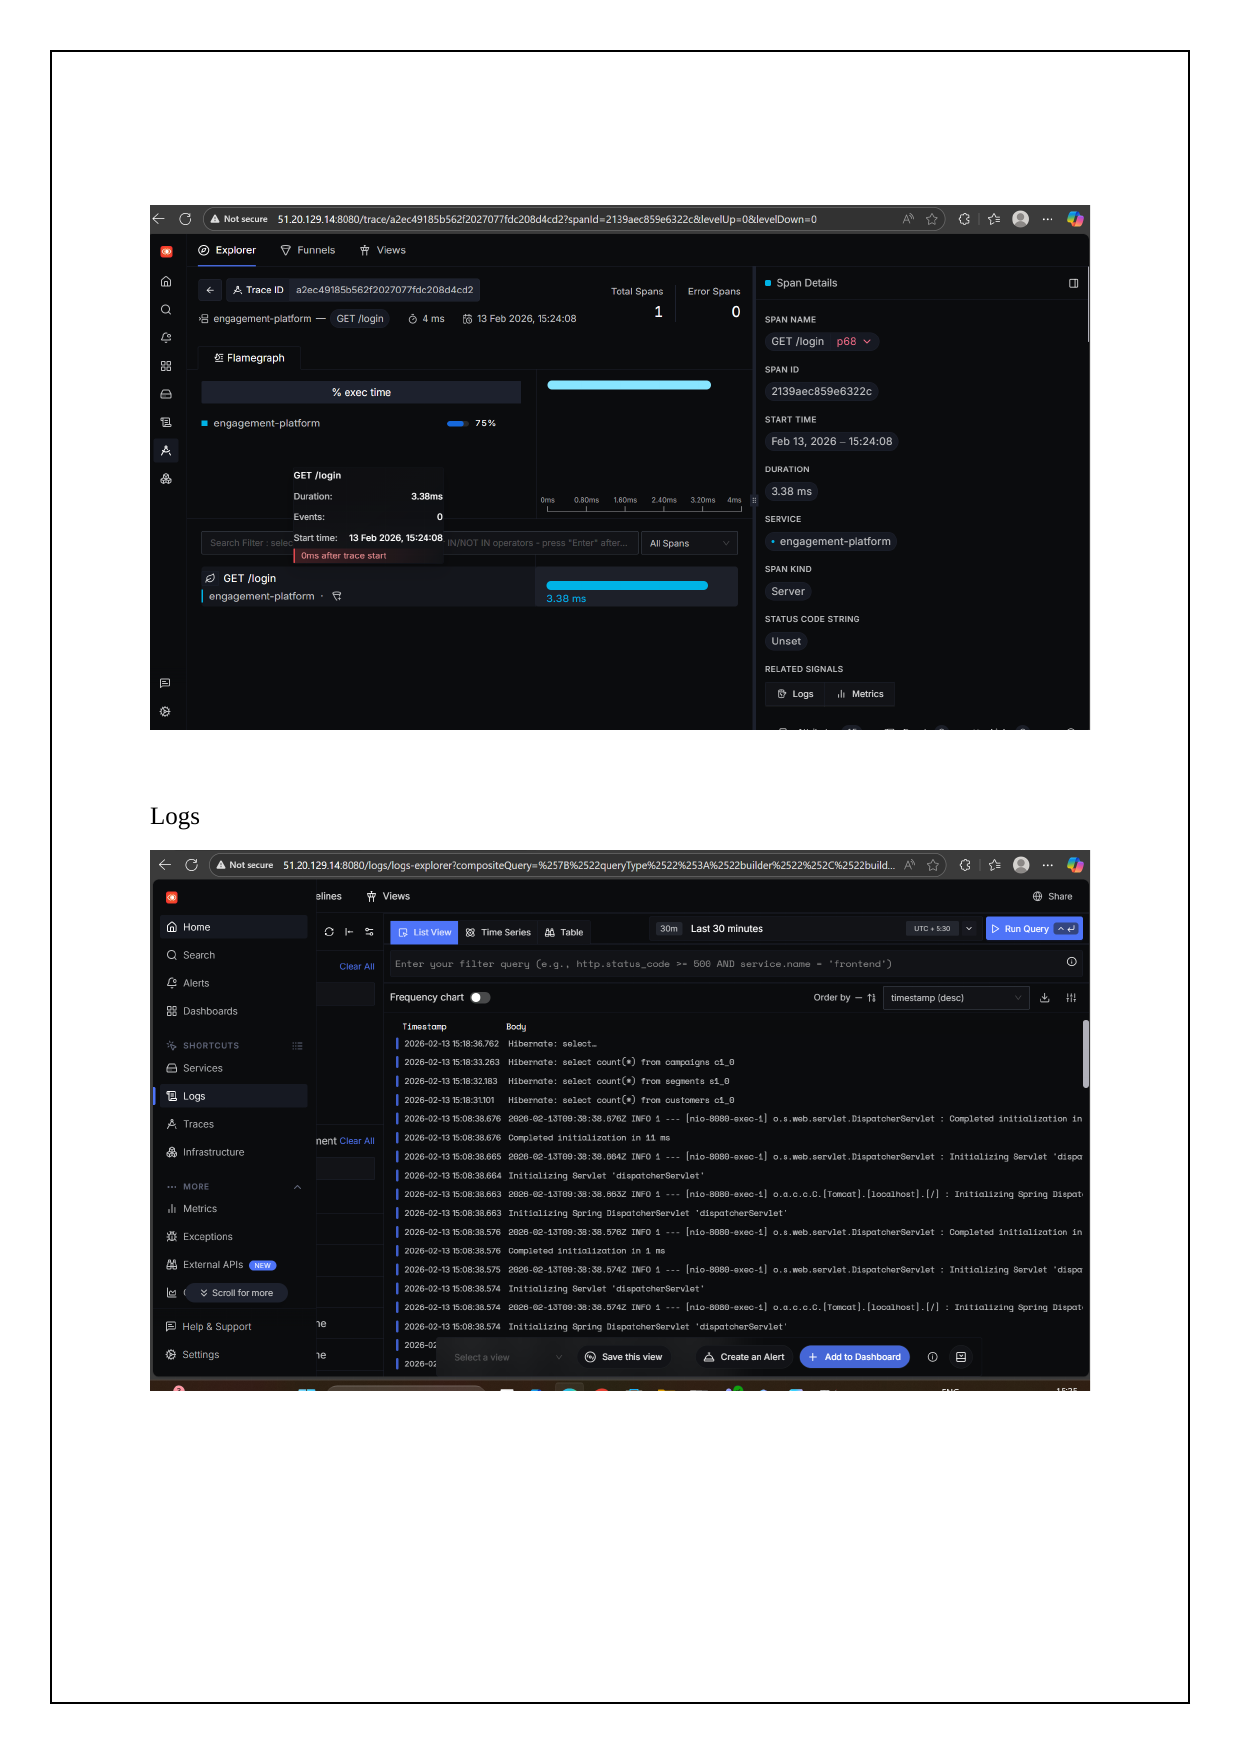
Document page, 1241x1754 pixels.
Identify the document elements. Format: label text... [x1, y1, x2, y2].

text Logs [150, 801, 1090, 830]
